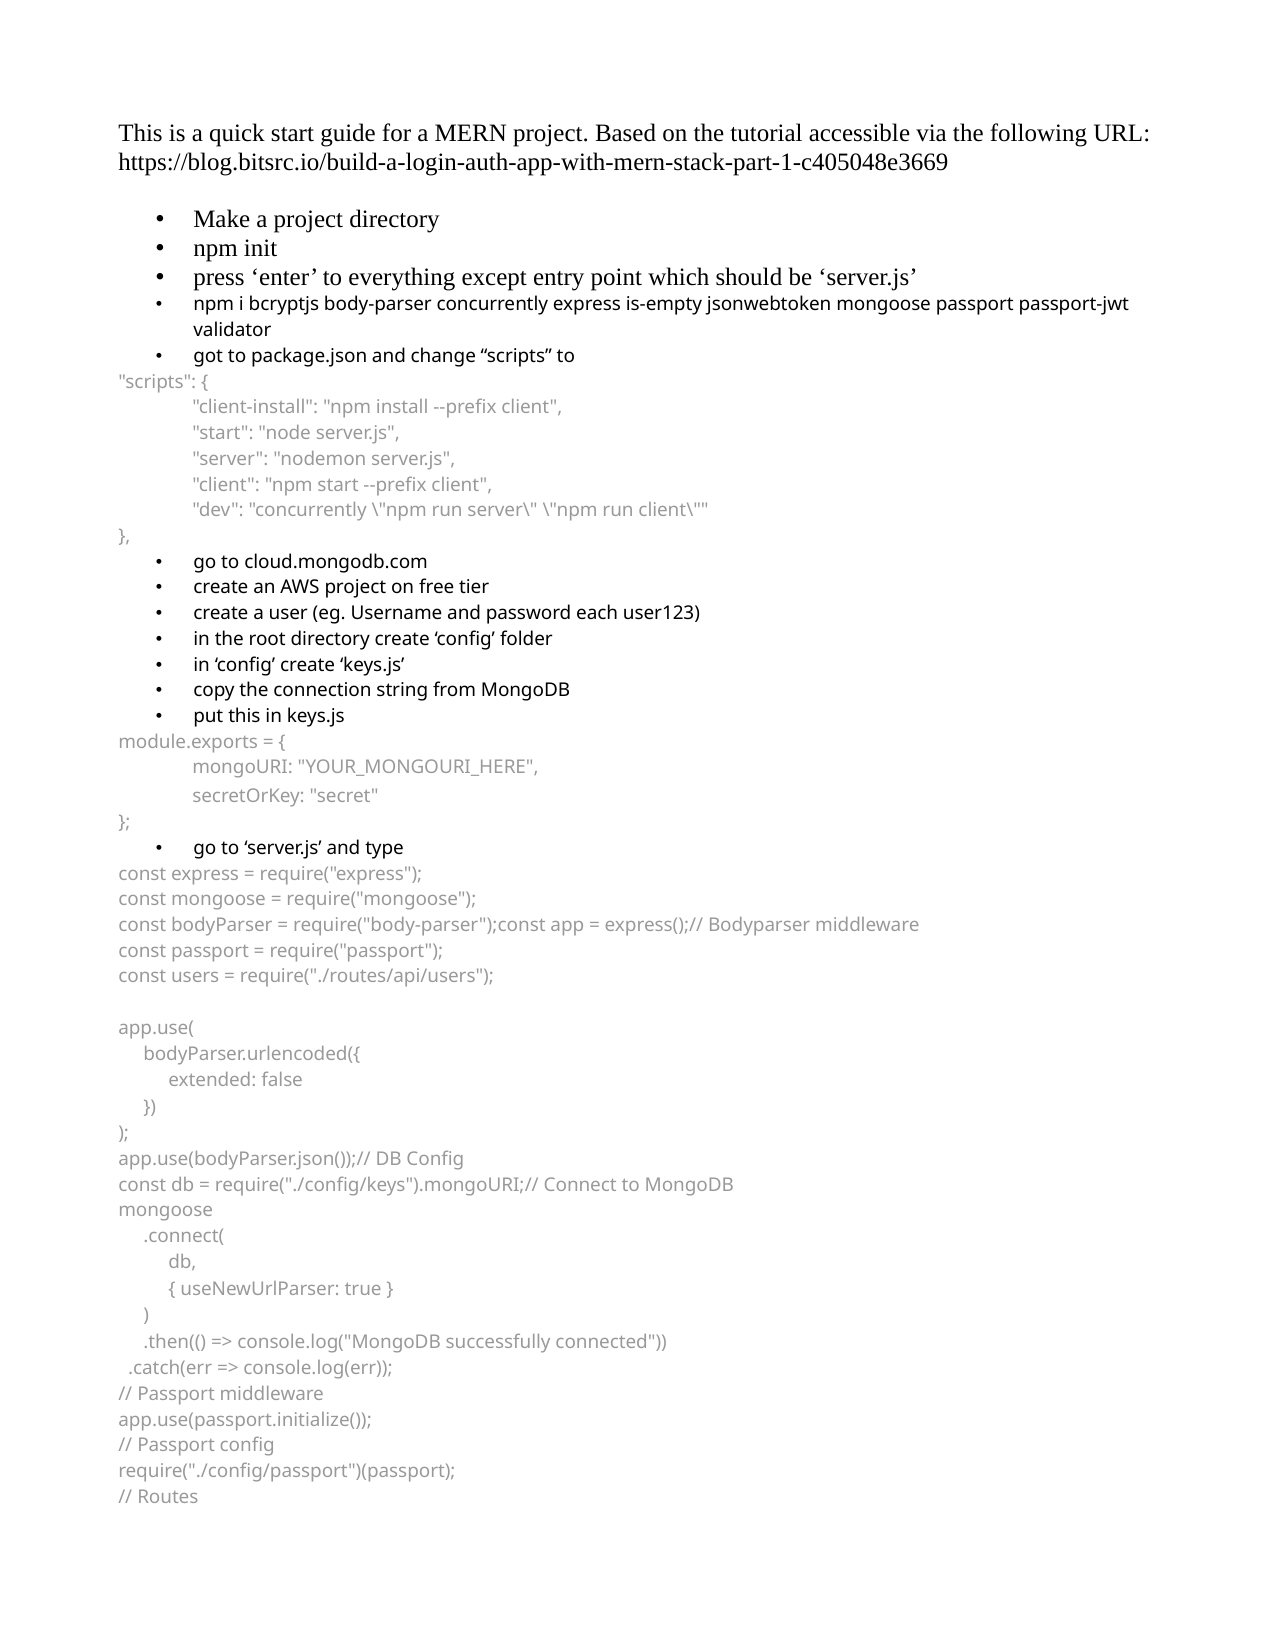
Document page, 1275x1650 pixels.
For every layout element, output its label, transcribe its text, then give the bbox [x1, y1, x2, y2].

text .then(() => console.log("MongoDB successfully connected")) [118, 1328, 1157, 1354]
text "scripts": { "client-install": "npm install --prefix client", "start": "node server.js", "server": "nodemon server.js", "client": "npm start --prefix client", "dev": "concurrently \"npm run server\" \"npm run client\"" }, [118, 368, 1157, 548]
text bodyParser.urlencoded({ [118, 1040, 1157, 1066]
text }) [118, 1093, 1157, 1119]
text app.use( [118, 1014, 1157, 1040]
list put this in keys.js [156, 702, 1157, 728]
text extended: false [118, 1066, 1157, 1093]
list npm i bcryptjs body-parser concurrently express is-empty jsonwebtoken mongoose passport passport-jwt validator [156, 291, 1157, 342]
text mongoose [118, 1196, 1157, 1222]
text require("./config/passport")(passport); [118, 1457, 1157, 1483]
text const express = require("express"); [118, 860, 1157, 886]
text ) [118, 1302, 1157, 1328]
text This is a quick start guide for a MERN project. Based on the tutorial accessible via the following URL: [118, 118, 1157, 147]
list go to cloud.mongodb.com [156, 548, 1157, 574]
text const users = require("./routes/api/users"); [118, 963, 1157, 988]
list npm init [156, 233, 1157, 262]
text const bodyParser = require("body-parser");const app = express();// Bodyparser middleware [118, 911, 1157, 937]
list got to package.json and change “scripts” to [156, 342, 1157, 368]
list Make a project directory [156, 204, 1157, 233]
text const mongoose = require("mongoose"); [118, 886, 1157, 911]
text module.exports = { mongoURI: "YOUR_MONGOURI_HERE", secretOrKey: "secret" }; [118, 728, 1157, 834]
list press ‘enter’ to everything except entry point which should be ‘server.js’ [156, 262, 1157, 291]
list create an AWS project on free tier [156, 574, 1157, 599]
list in ‘config’ create ‘keys.js’ [156, 651, 1157, 677]
text app.use(passport.initialize()); [118, 1406, 1157, 1432]
text .connect( [118, 1222, 1157, 1249]
text db, [118, 1249, 1157, 1275]
text https://blog.bitsrc.io/build-a-login-auth-app-with-mern-stack-part-1-c405048e3669 [118, 147, 1157, 176]
list go to ‘server.js’ and type [156, 834, 1157, 860]
list in the root directory create ‘config’ folder [156, 625, 1157, 651]
text const passport = require("passport"); [118, 937, 1157, 963]
text const db = require("./config/keys").mongoURI;// Connect to MongoDB [118, 1171, 1157, 1196]
list copy the connection string from MongoDB [156, 677, 1157, 702]
text { useNewUrlParser: true } [118, 1275, 1157, 1302]
text // Passport middleware [118, 1380, 1157, 1406]
text ); [118, 1119, 1157, 1145]
text // Routes [118, 1483, 1157, 1509]
text .catch(err => console.log(err)); [118, 1354, 1157, 1380]
list create a user (eg. Username and password each user123) [156, 599, 1157, 625]
text // Passport config [118, 1432, 1157, 1457]
text app.use(bodyParser.json());// DB Config [118, 1145, 1157, 1171]
